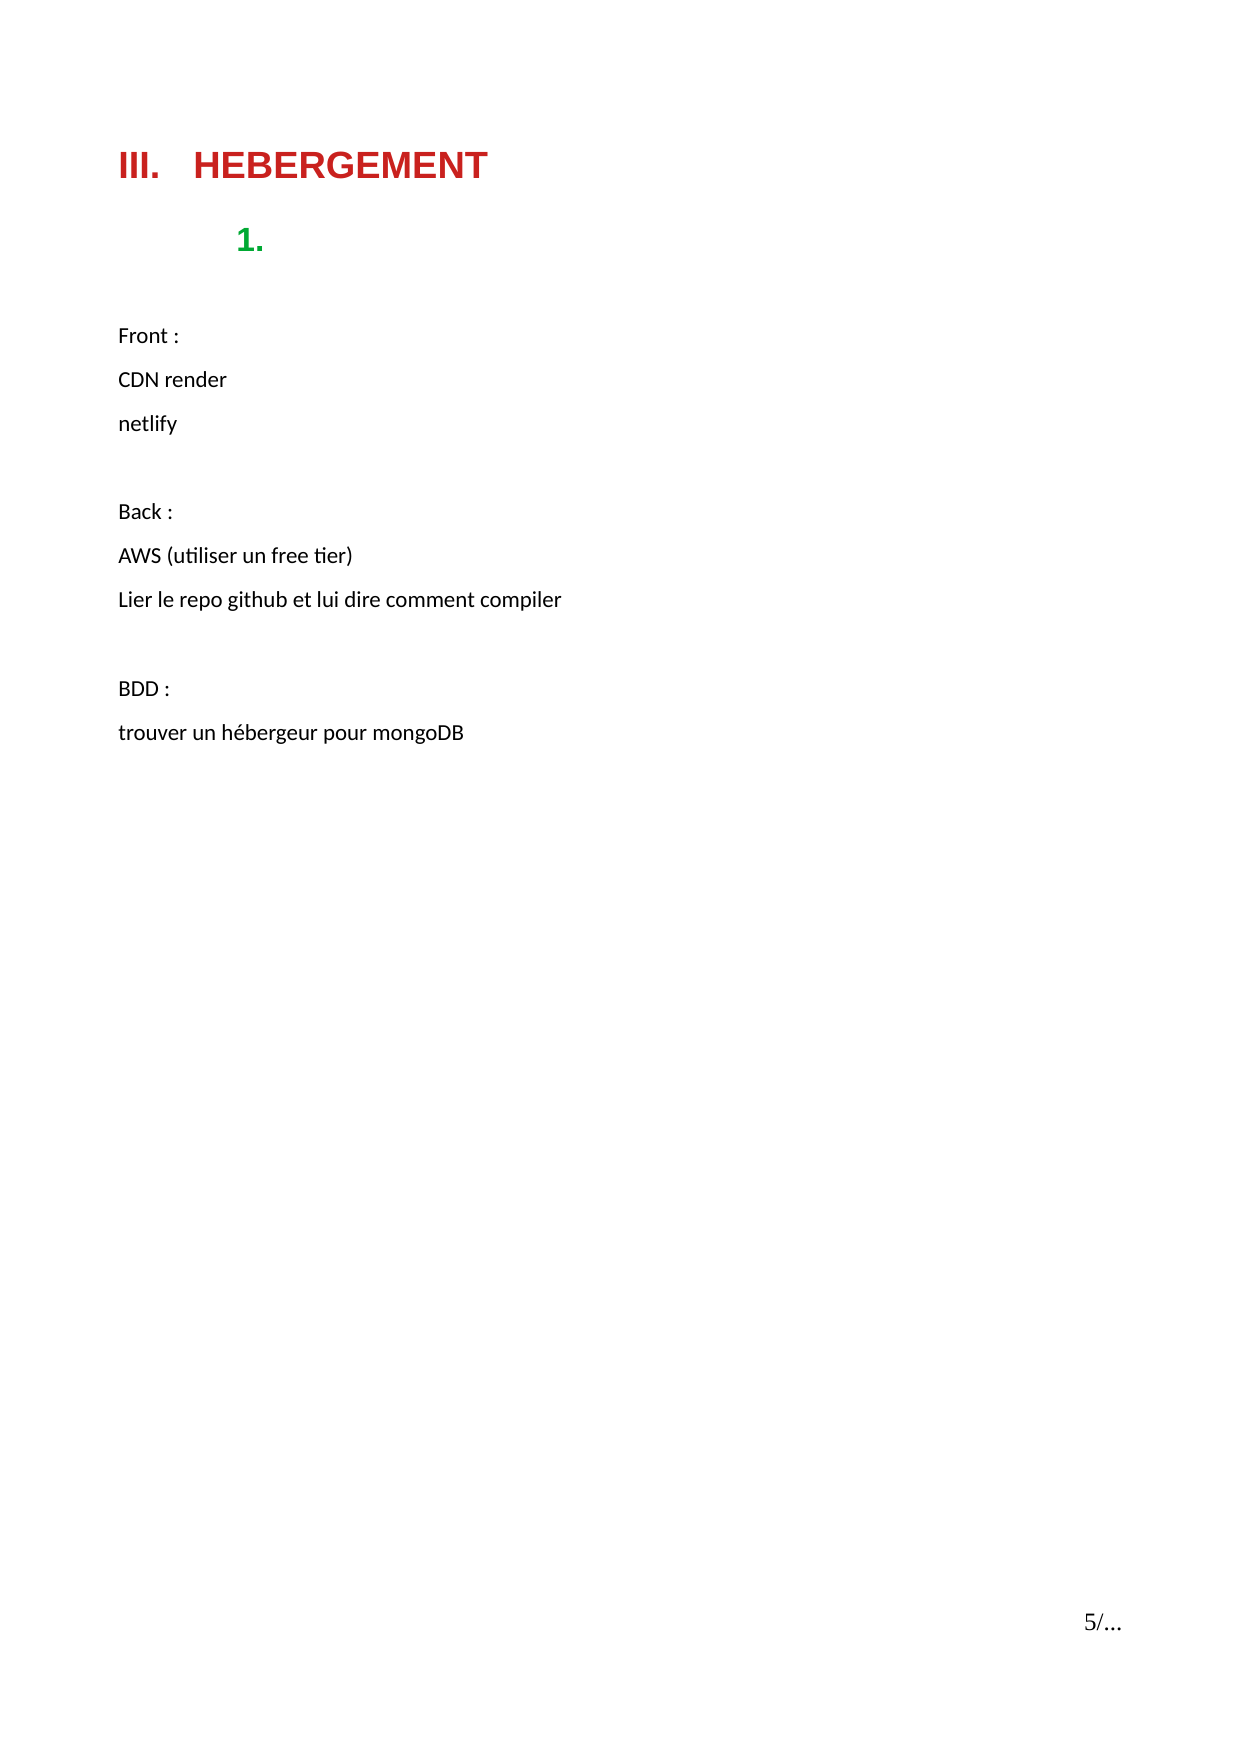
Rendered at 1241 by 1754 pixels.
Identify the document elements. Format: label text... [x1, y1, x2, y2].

text CDN render [118, 365, 1122, 393]
text AWS (utiliser un free tier) [118, 542, 1122, 569]
text trouver un hébergeur pour mongoDB [118, 718, 1122, 746]
text netlify [118, 409, 1122, 437]
subtitle HEBERGEMENT [118, 143, 1122, 187]
text Back : [118, 497, 1122, 526]
text Lier le repo github et lui dire comment compiler [118, 586, 1122, 614]
text BDD : [118, 674, 1122, 702]
text Front : [118, 321, 1122, 349]
